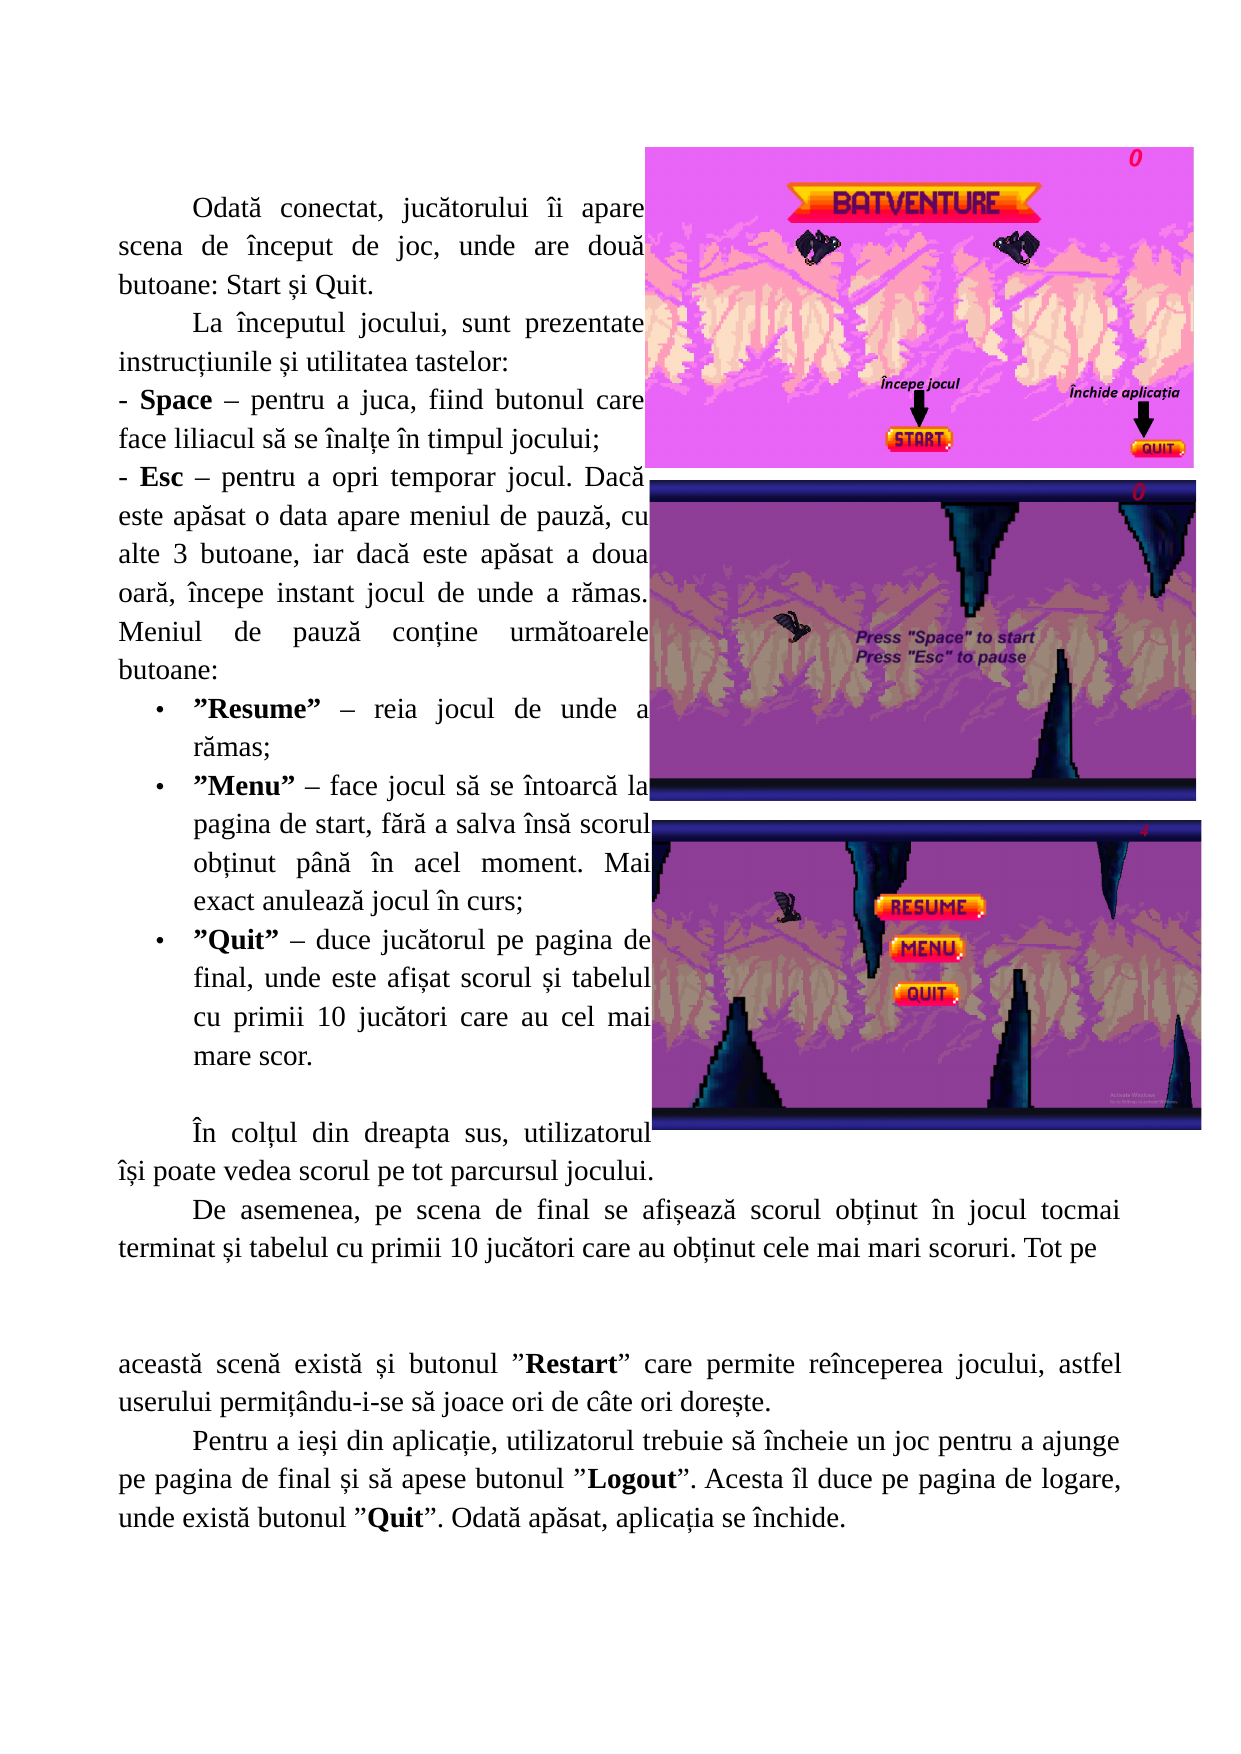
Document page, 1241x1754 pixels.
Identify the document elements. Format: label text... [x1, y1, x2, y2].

text - Esc – pentru a opri temporar jocul. Dacă este apăsat o data apare meniul de pauză, cu alte 3 butoane, iar dacă este apăsat a doua oară, începe instant jocul de unde a rămas. Meniul de pauză conține următoarele butoane: [118, 459, 1122, 686]
list ”Resume” – reia jocul de unde a rămas; [156, 691, 649, 763]
text Odată conectat, jucătorului îi apare scena de început de joc, unde are două butoane: Start și Quit. [118, 190, 645, 300]
text - Space – pentru a juca, fiind butonul care face liliacul să se înalțe în timpul jocului; [118, 382, 645, 454]
text Pentru a ieși din aplicație, utilizatorul trebuie să încheie un joc pentru a ajunge pe pagina de final și să apese butonul ”Logout”. Acesta îl duce pe pagina de logare, unde există butonul ”Quit”. Odată apăsat, aplicația se închide. [118, 1423, 1122, 1534]
text La începutul jocului, sunt prezentate instrucțiunile și utilitatea tastelor: [118, 305, 645, 377]
text În colțul din dreapta sus, utilizatorul își poate vedea scorul pe tot parcursul jocului. [118, 1115, 1122, 1187]
text De asemenea, pe scena de final se afișează scorul obținut în jocul tocmai terminat și tabelul cu primii 10 jucători care au obținut cele mai mari scoruri. Tot pe [118, 1192, 1122, 1264]
text această scenă există și butonul ”Restart” care permite reînceperea jocului, astfel userului permițându-i-se să joace ori de câte ori dorește. [118, 1346, 1122, 1418]
list ”Menu” – face jocul să se întoarcă la pagina de start, fără a salva însă scorul obținut până în acel moment. Mai exact anulează jocul în curs; [156, 768, 1122, 917]
list ”Quit” – duce jucătorul pe pagina de final, unde este afișat scorul și tabelul cu primii 10 jucători care au cel mai mare scor. [156, 922, 651, 1071]
